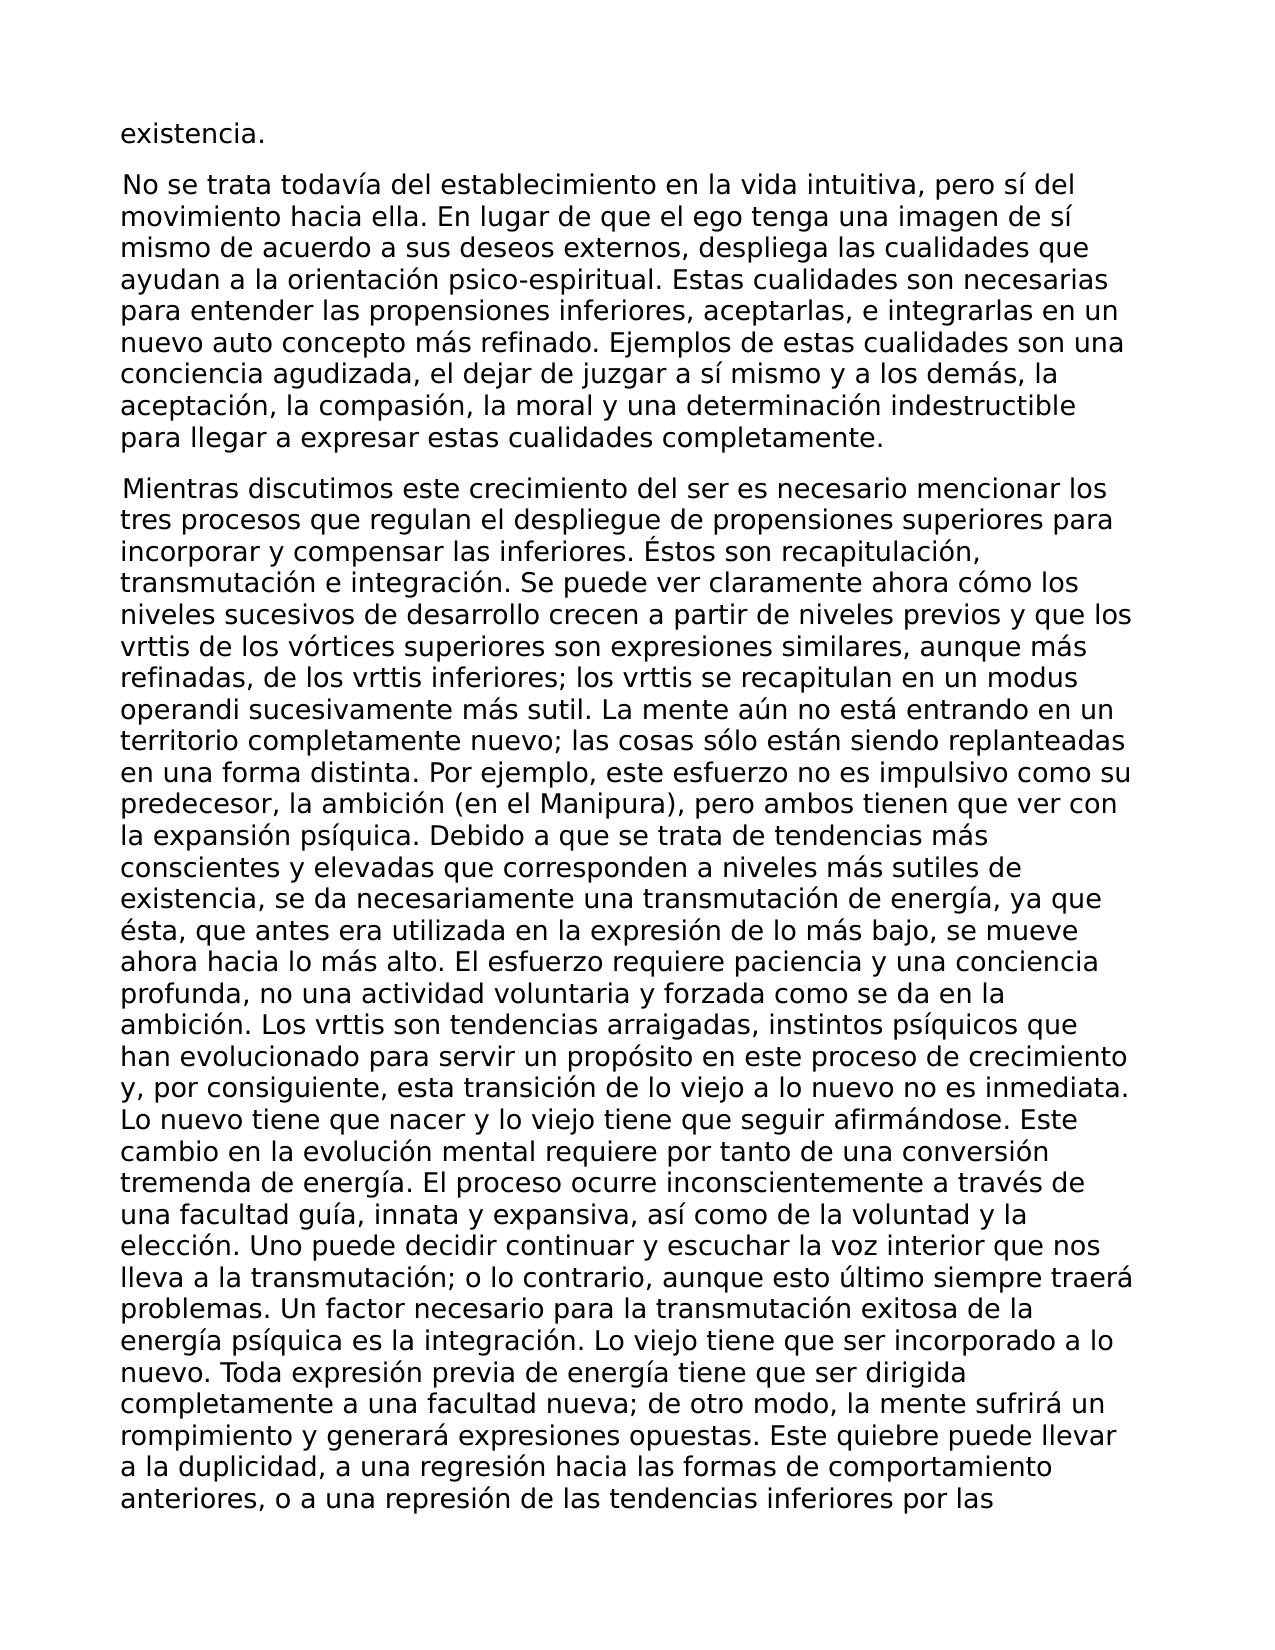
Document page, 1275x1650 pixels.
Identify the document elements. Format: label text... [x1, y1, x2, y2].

text No se trata todavía del establecimiento en la vida intuitiva, pero sí del movimiento hacia ella. En lugar de que el ego tenga una imagen de sí mismo de acuerdo a sus deseos externos, despliega las cualidades que ayudan a la orientación psico-espiritual. Estas cualidades son necesarias para entender las propensiones inferiores, aceptarlas, e integrarlas en un nuevo auto concepto más refinado. Ejemplos de estas cualidades son una conciencia agudizada, el dejar de juzgar a sí mismo y a los demás, la aceptación, la compasión, la moral y una determinación indestructible para llegar a expresar estas cualidades completamente. [120, 169, 1136, 453]
text existencia. [120, 118, 1136, 150]
text Mientras discutimos este crecimiento del ser es necesario mencionar los tres procesos que regulan el despliegue de propensiones superiores para incorporar y compensar las inferiores. Éstos son recapitulación, transmutación e integración. Se puede ver claramente ahora cómo los niveles sucesivos de desarrollo crecen a partir de niveles previos y que los vrttis de los vórtices superiores son expresiones similares, aunque más refinadas, de los vrttis inferiores; los vrttis se recapitulan en un modus operandi sucesivamente más sutil. La mente aún no está entrando en un territorio completamente nuevo; las cosas sólo están siendo replanteadas en una forma distinta. Por ejemplo, este esfuerzo no es impulsivo como su predecesor, la ambición (en el Manipura), pero ambos tienen que ver con la expansión psíquica. Debido a que se trata de tendencias más conscientes y elevadas que corresponden a niveles más sutiles de existencia, se da necesariamente una transmutación de energía, ya que ésta, que antes era utilizada en la expresión de lo más bajo, se mueve ahora hacia lo más alto. El esfuerzo requiere paciencia y una conciencia profunda, no una actividad voluntaria y forzada como se da en la ambición. Los vrttis son tendencias arraigadas, instintos psíquicos que han evolucionado para servir un propósito en este proceso de crecimiento y, por consiguiente, esta transición de lo viejo a lo nuevo no es inmediata. Lo nuevo tiene que nacer y lo viejo tiene que seguir afirmándose. Este cambio en la evolución mental requiere por tanto de una conversión tremenda de energía. El proceso ocurre inconscientemente a través de una facultad guía, innata y expansiva, así como de la voluntad y la elección. Uno puede decidir continuar y escuchar la voz interior que nos lleva a la transmutación; o lo contrario, aunque esto último siempre traerá problemas. Un factor necesario para la transmutación exitosa de la energía psíquica es la integración. Lo viejo tiene que ser incorporado a lo nuevo. Toda expresión previa de energía tiene que ser dirigida completamente a una facultad nueva; de otro modo, la mente sufrirá un rompimiento y generará expresiones opuestas. Este quiebre puede llevar a la duplicidad, a una regresión hacia las formas de comportamiento anteriores, o a una represión de las tendencias inferiores por las [120, 473, 1136, 1515]
